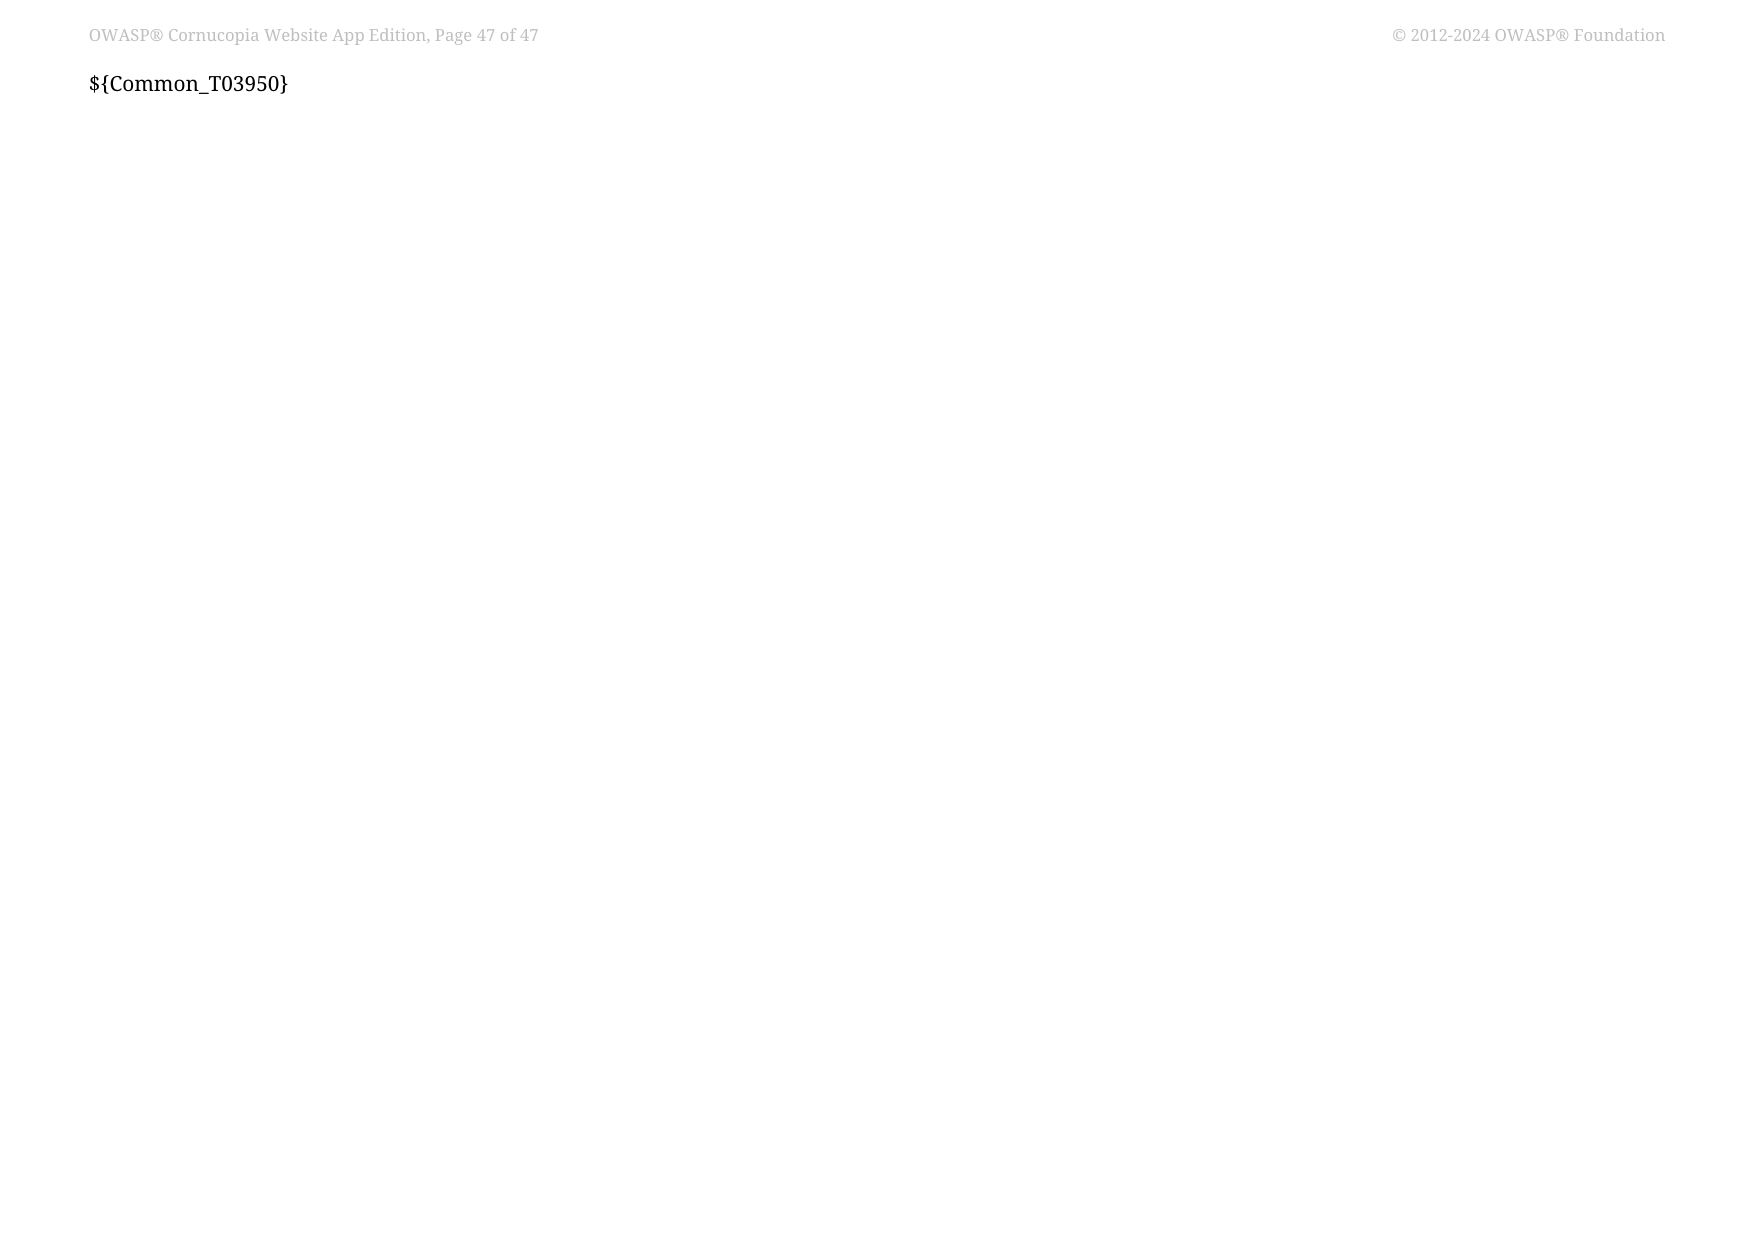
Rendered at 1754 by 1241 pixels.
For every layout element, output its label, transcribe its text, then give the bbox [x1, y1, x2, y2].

table_header ${Common_T03950} [78, 69, 908, 110]
table_header [908, 69, 1677, 110]
